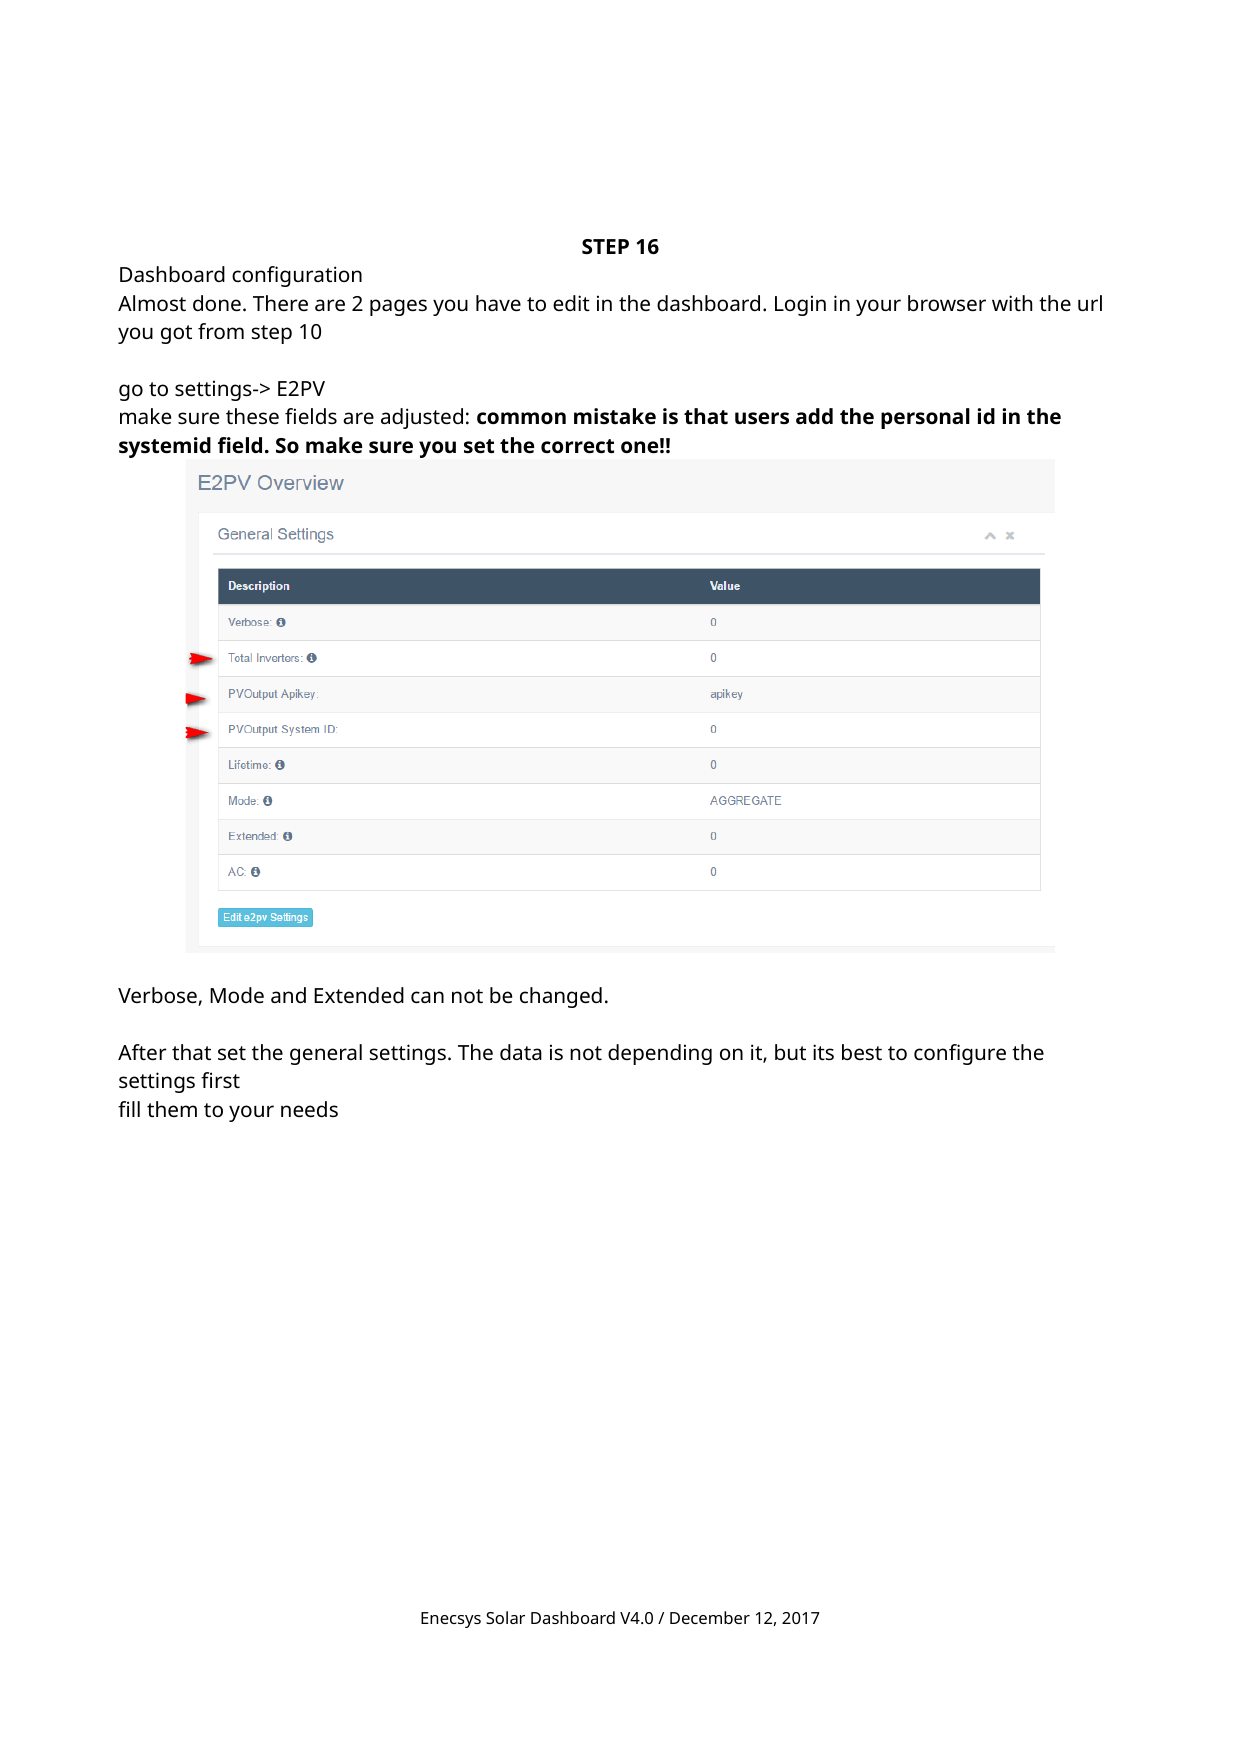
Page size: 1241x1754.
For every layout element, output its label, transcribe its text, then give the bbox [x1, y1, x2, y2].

text make sure these fields are adjusted: common mistake is that users add the personal id in the systemid field. So make sure you set the correct one!! [118, 402, 1122, 459]
text go to settings-> E2PV [118, 374, 1122, 402]
text After that set the general settings. The data is not depending on it, but its best to configure the settings first [118, 1038, 1122, 1095]
text Almost done. There are 2 pages you have to edit in the dashboard. Login in your browser with the url you got from step 10 [118, 289, 1122, 346]
text fill them to your needs [118, 1095, 1122, 1123]
text STEP 16 [118, 232, 1122, 260]
picture [185, 459, 1055, 953]
text Dashboard configuration [118, 260, 1122, 289]
text Verbose, Mode and Extended can not be changed. [118, 981, 1122, 1009]
